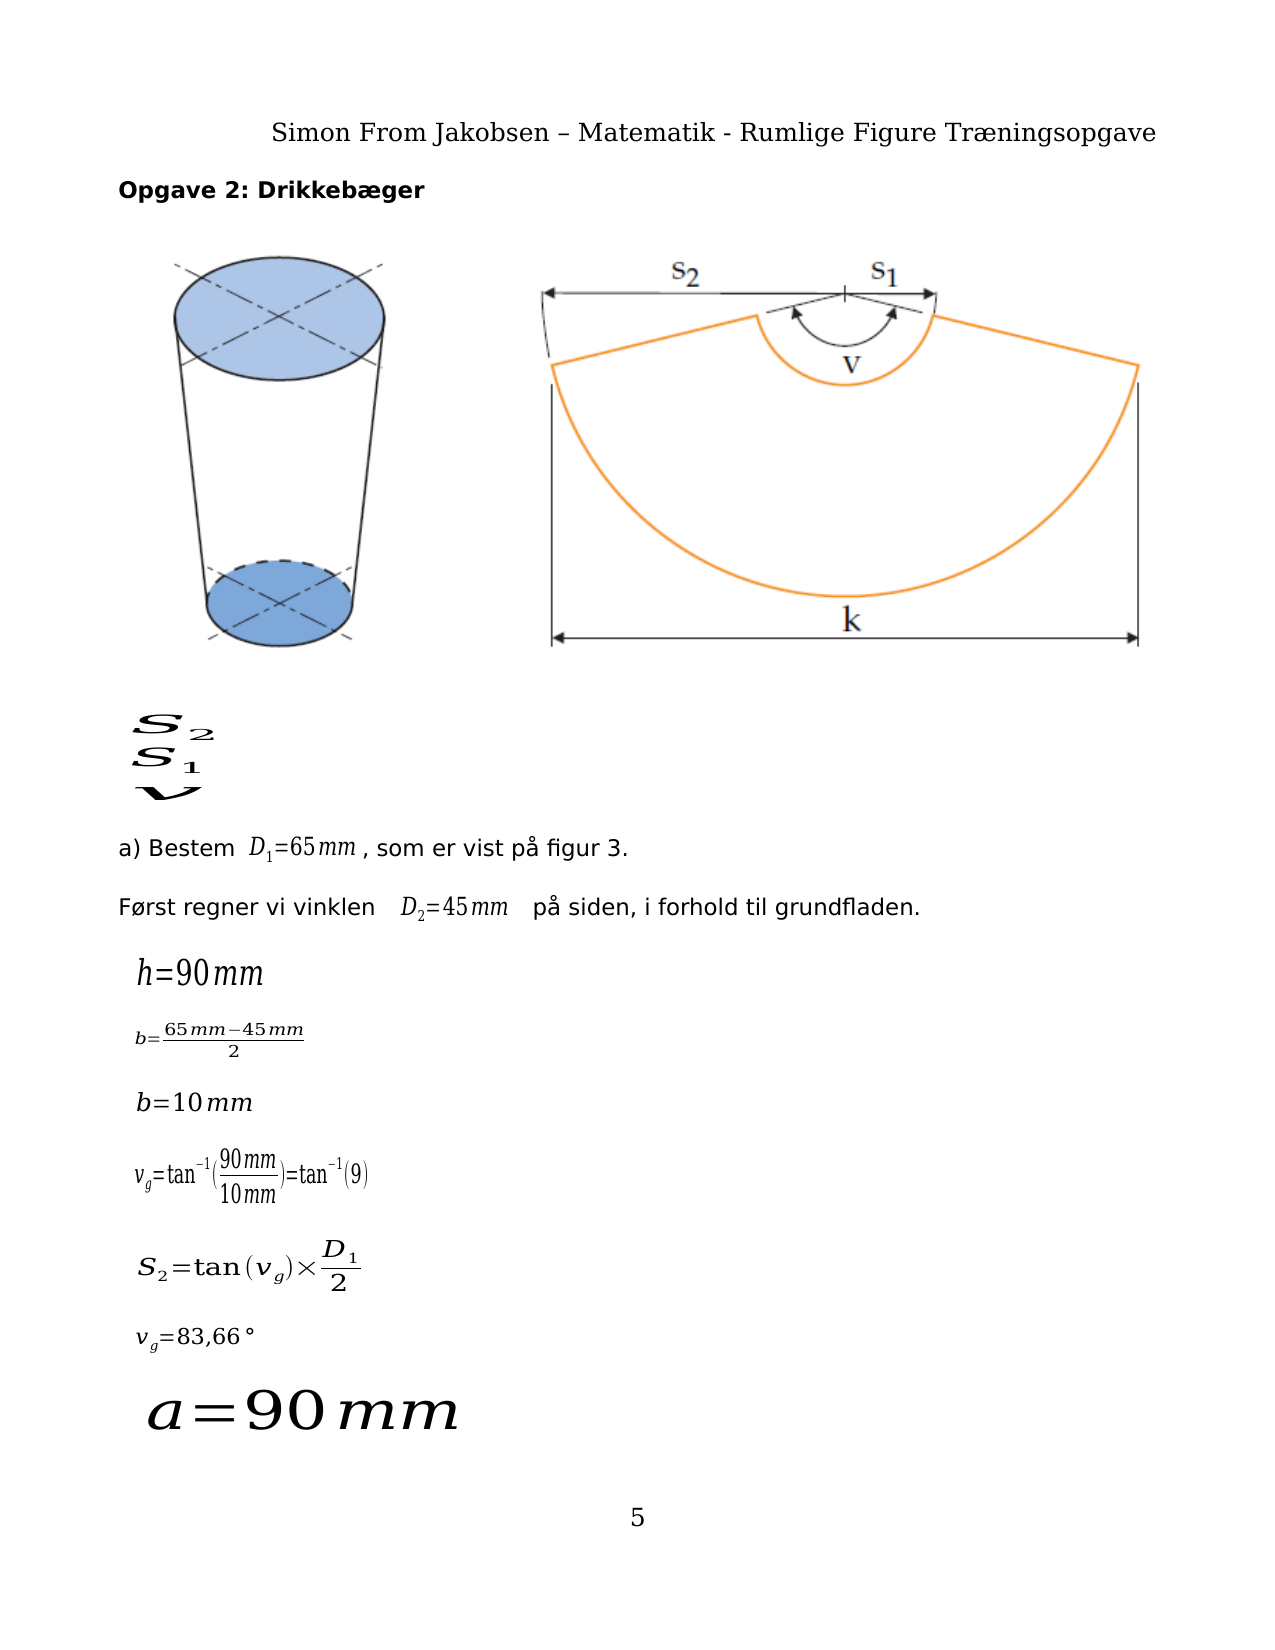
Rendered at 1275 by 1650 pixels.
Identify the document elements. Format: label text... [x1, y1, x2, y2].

list Først regner vi vinklen på siden, i forhold til grundfladen. [118, 892, 1157, 925]
text Opgave 2: Drikkebæger [118, 177, 1157, 203]
list a) Bestem , som er vist på figur 3. [118, 832, 1157, 866]
